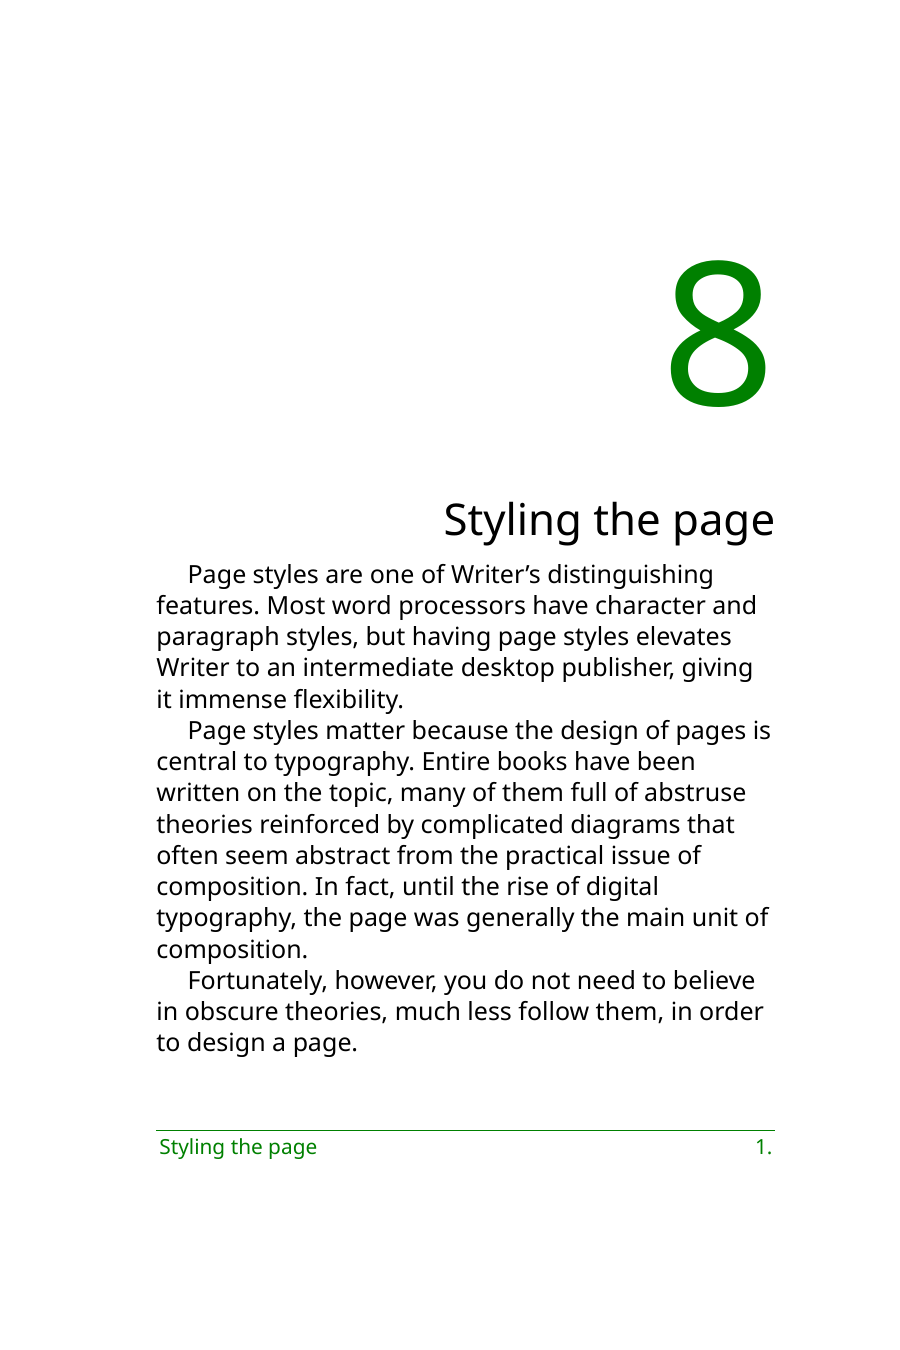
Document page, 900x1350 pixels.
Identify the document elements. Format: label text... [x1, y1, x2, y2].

subtitle Styling the page [156, 489, 775, 549]
text Page styles matter because the design of pages is central to typography. Entire books have been written on the topic, many of them full of abstruse theories reinforced by complicated diagrams that often seem abstract from the practical issue of composition. In fact, until the rise of digital typography, the page was generally the main unit of composition. [156, 714, 775, 964]
text Fortunately, however, you do not need to believe in obscure theories, much less follow them, in order to design a page. [156, 964, 775, 1058]
text 8 [156, 192, 775, 464]
text Page styles are one of Writer’s distinguishing features. Most word processors have character and paragraph styles, but having page styles elevates Writer to an intermediate desktop publisher, giving it immense flexibility. [156, 558, 775, 714]
